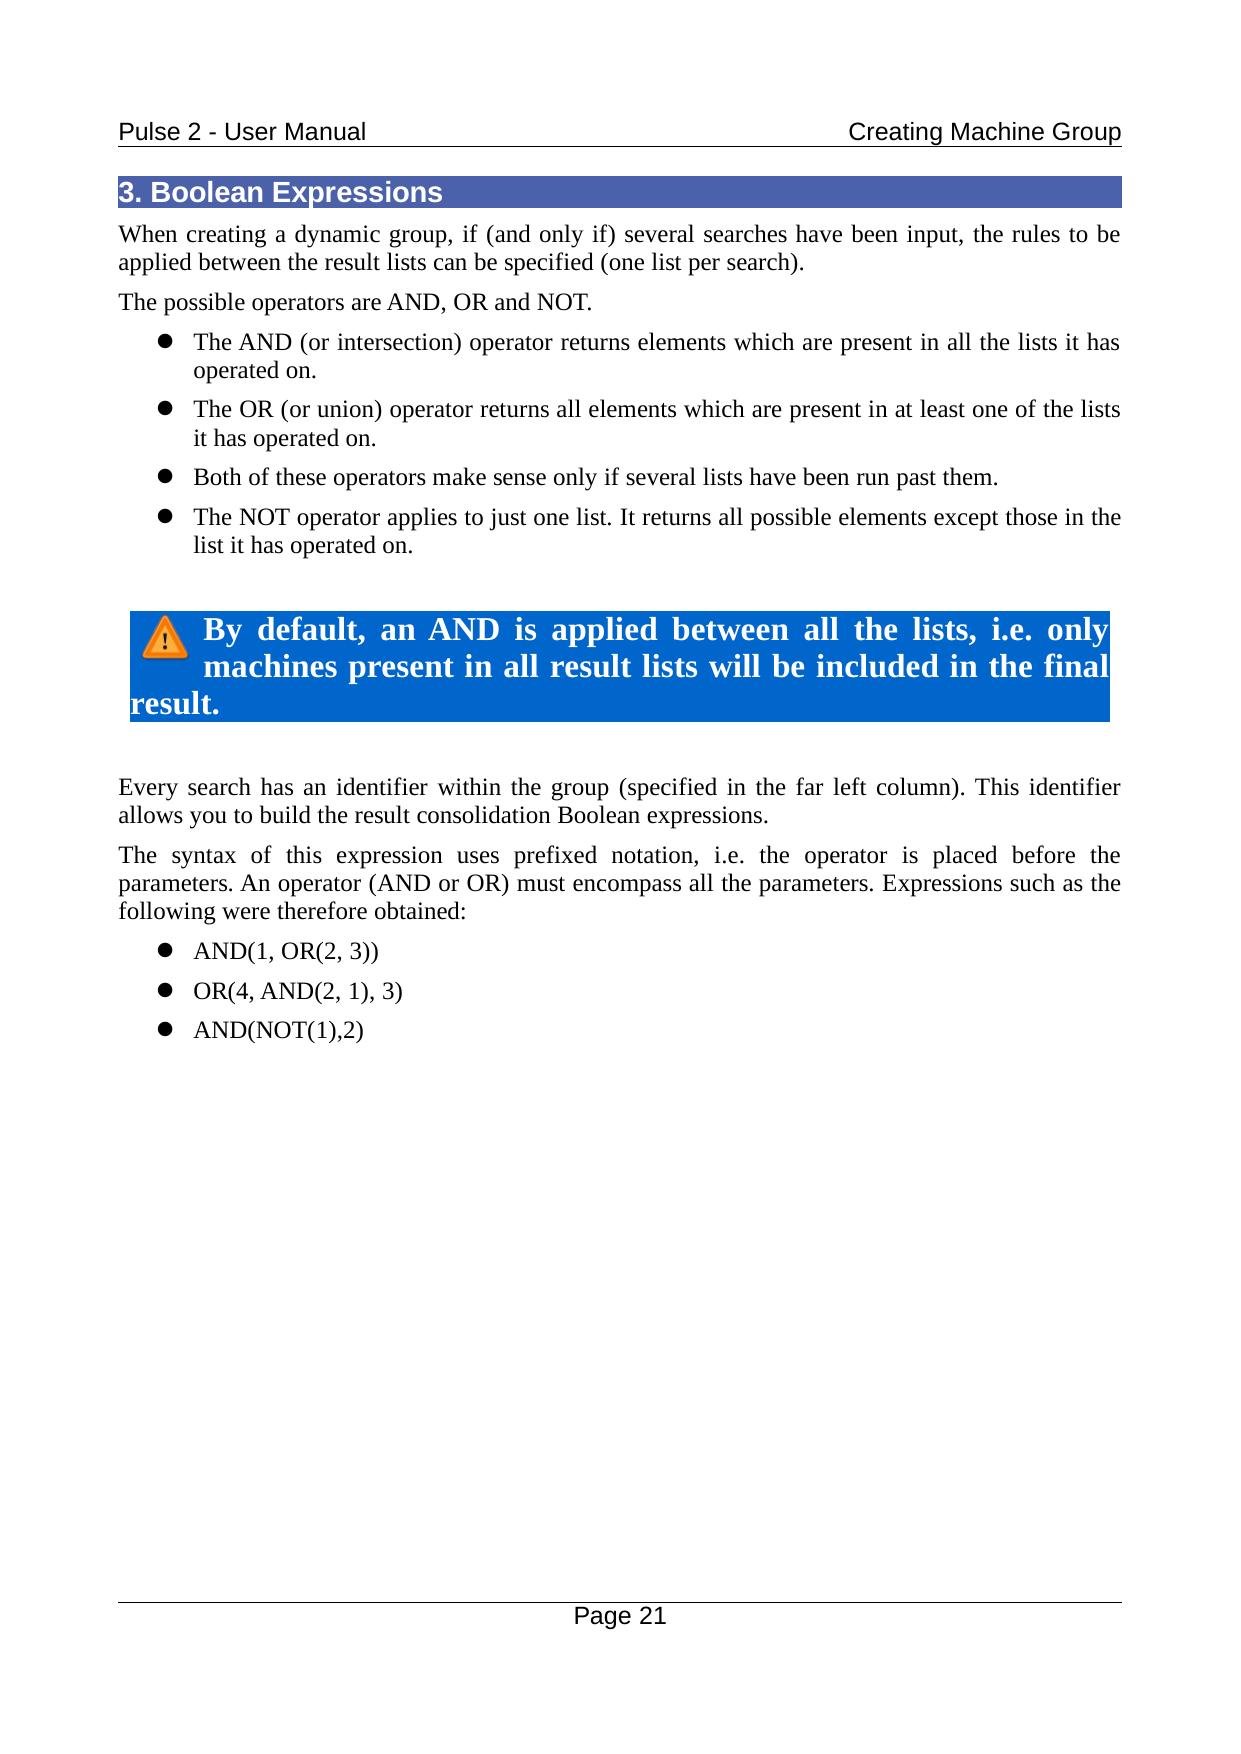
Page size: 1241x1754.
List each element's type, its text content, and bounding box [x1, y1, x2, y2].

text By default, an AND is applied between all the lists, i.e. only machines present in all result lists will be included in the final result. [130, 611, 1110, 722]
list Both of these operators make sense only if several lists have been run past them. [156, 463, 1122, 491]
list AND(1, OR(2, 3)) [156, 937, 1122, 965]
list The NOT operator applies to just one list. It returns all possible elements except those in the list it has operated on. [156, 503, 1122, 559]
text The syntax of this expression uses prefixed notation, i.e. the operator is placed before the parameters. An operator (AND or OR) must encompass all the parameters. Expressions such as the following were therefore obtained: [118, 841, 1122, 925]
text The possible operators are AND, OR and NOT. [118, 288, 1122, 316]
text When creating a dynamic group, if (and only if) several searches have been input, the rules to be applied between the result lists can be specified (one list per search). [118, 220, 1122, 276]
text Every search has an identifier within the group (specified in the far left column). This identifier allows you to build the result consolidation Boolean expressions. [118, 773, 1122, 829]
list OR(4, AND(2, 1), 3) [156, 977, 1122, 1004]
list The OR (or union) operator returns all elements which are present in at least one of the lists it has operated on. [156, 395, 1122, 451]
picture [140, 615, 190, 661]
list AND(NOT(1),2) [156, 1016, 1122, 1044]
subtitle Boolean Expressions [118, 176, 1122, 208]
list The AND (or intersection) operator returns elements which are present in all the lists it has operated on. [156, 328, 1122, 384]
